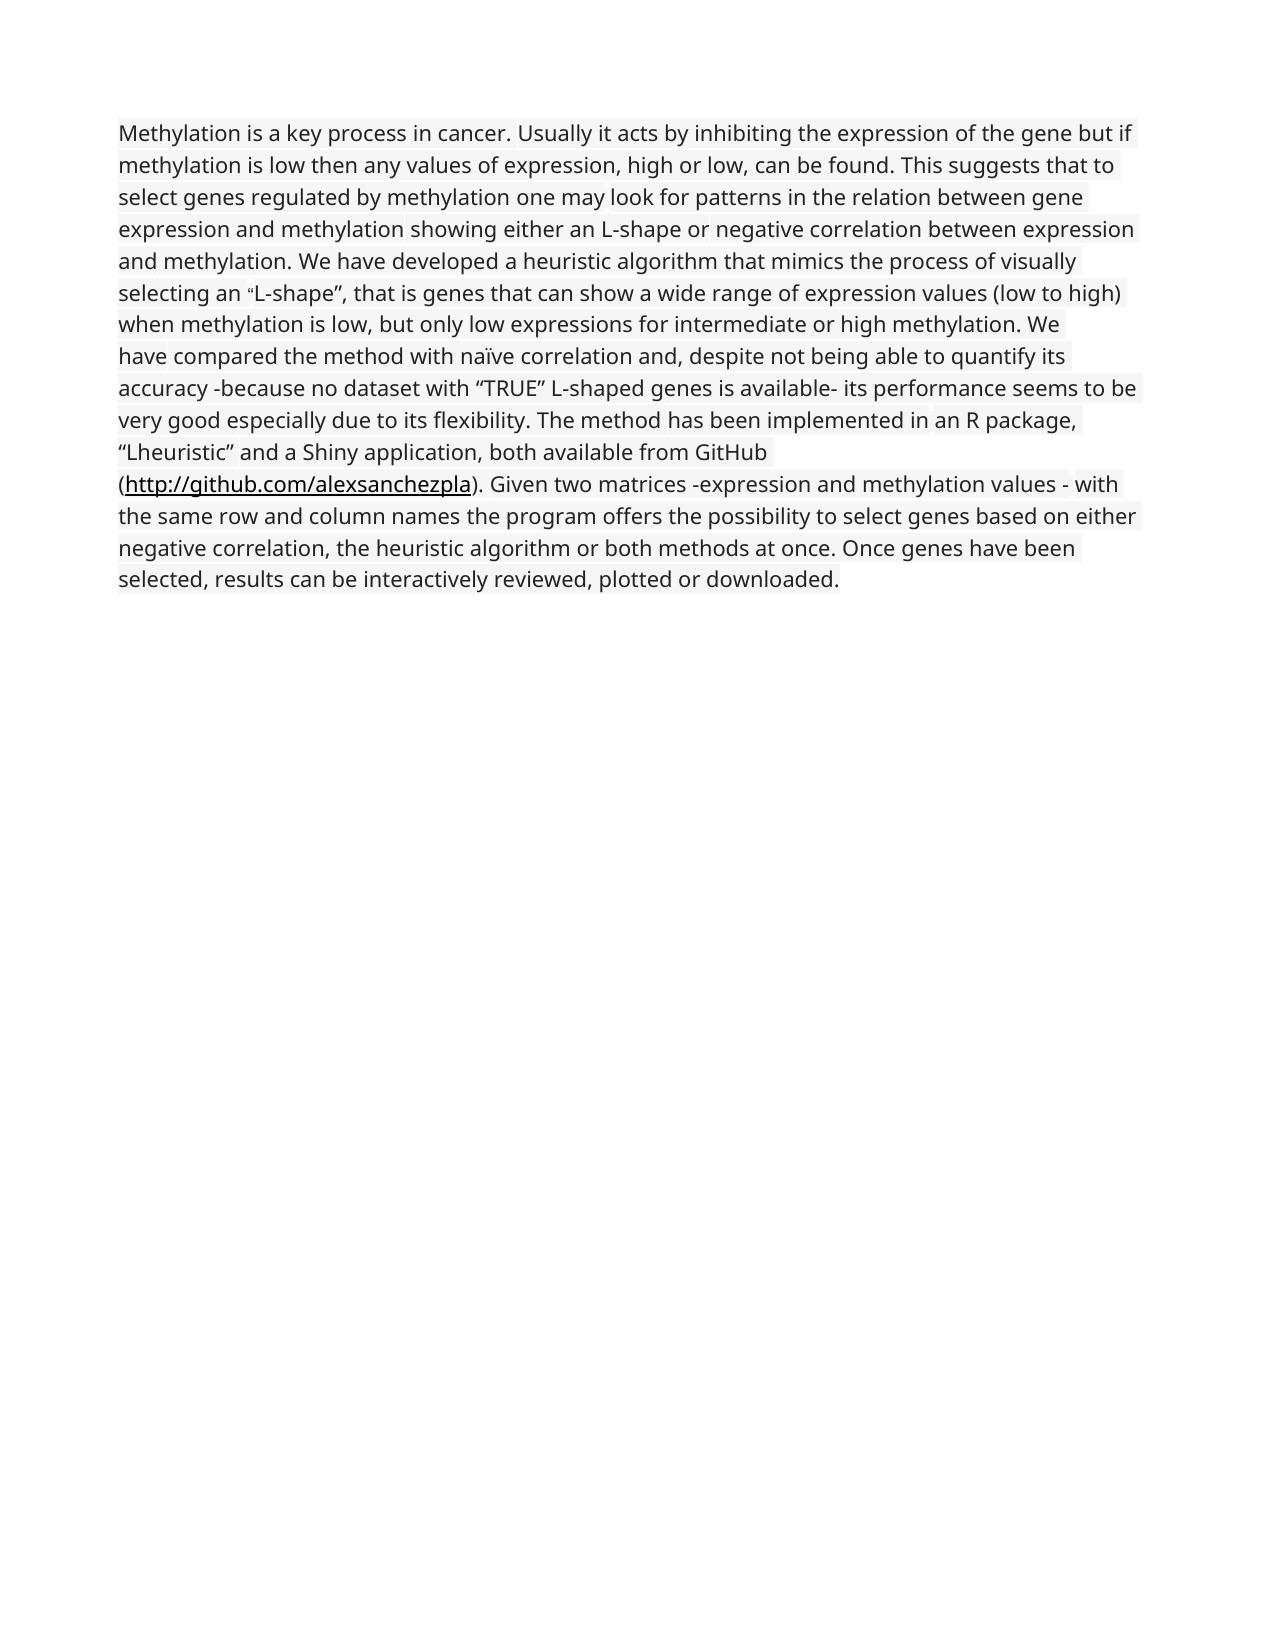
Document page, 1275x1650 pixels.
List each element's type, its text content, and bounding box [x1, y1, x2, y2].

text Methylation is a key process in cancer. Usually it acts by inhibiting the expression of the gene but if methylation is low then any values of expression, high or low, can be found. This suggests that to select genes regulated by methylation one may look for patterns in the relation between gene expression and methylation showing either an L-shape or negative correlation between expression and methylation. We have developed a heuristic algorithm that mimics the process of visually selecting an “L-shape”, that is genes that can show a wide range of expression values (low to high) when methylation is low, but only low expressions for intermediate or high methylation. We have compared the method with naïve correlation and, despite not being able to quantify its accuracy -because no dataset with “TRUE” L-shaped genes is available- its performance seems to be very good especially due to its flexibility. The method has been implemented in an R package, “Lheuristic” and a Shiny application, both available from GitHub (http://github.com/alexsanchezpla). Given two matrices -expression and methylation values - with the same row and column names the program offers the possibility to select genes based on either negative correlation, the heuristic algorithm or both methods at once. Once genes have been selected, results can be interactively reviewed, plotted or downloaded. [118, 118, 1157, 594]
